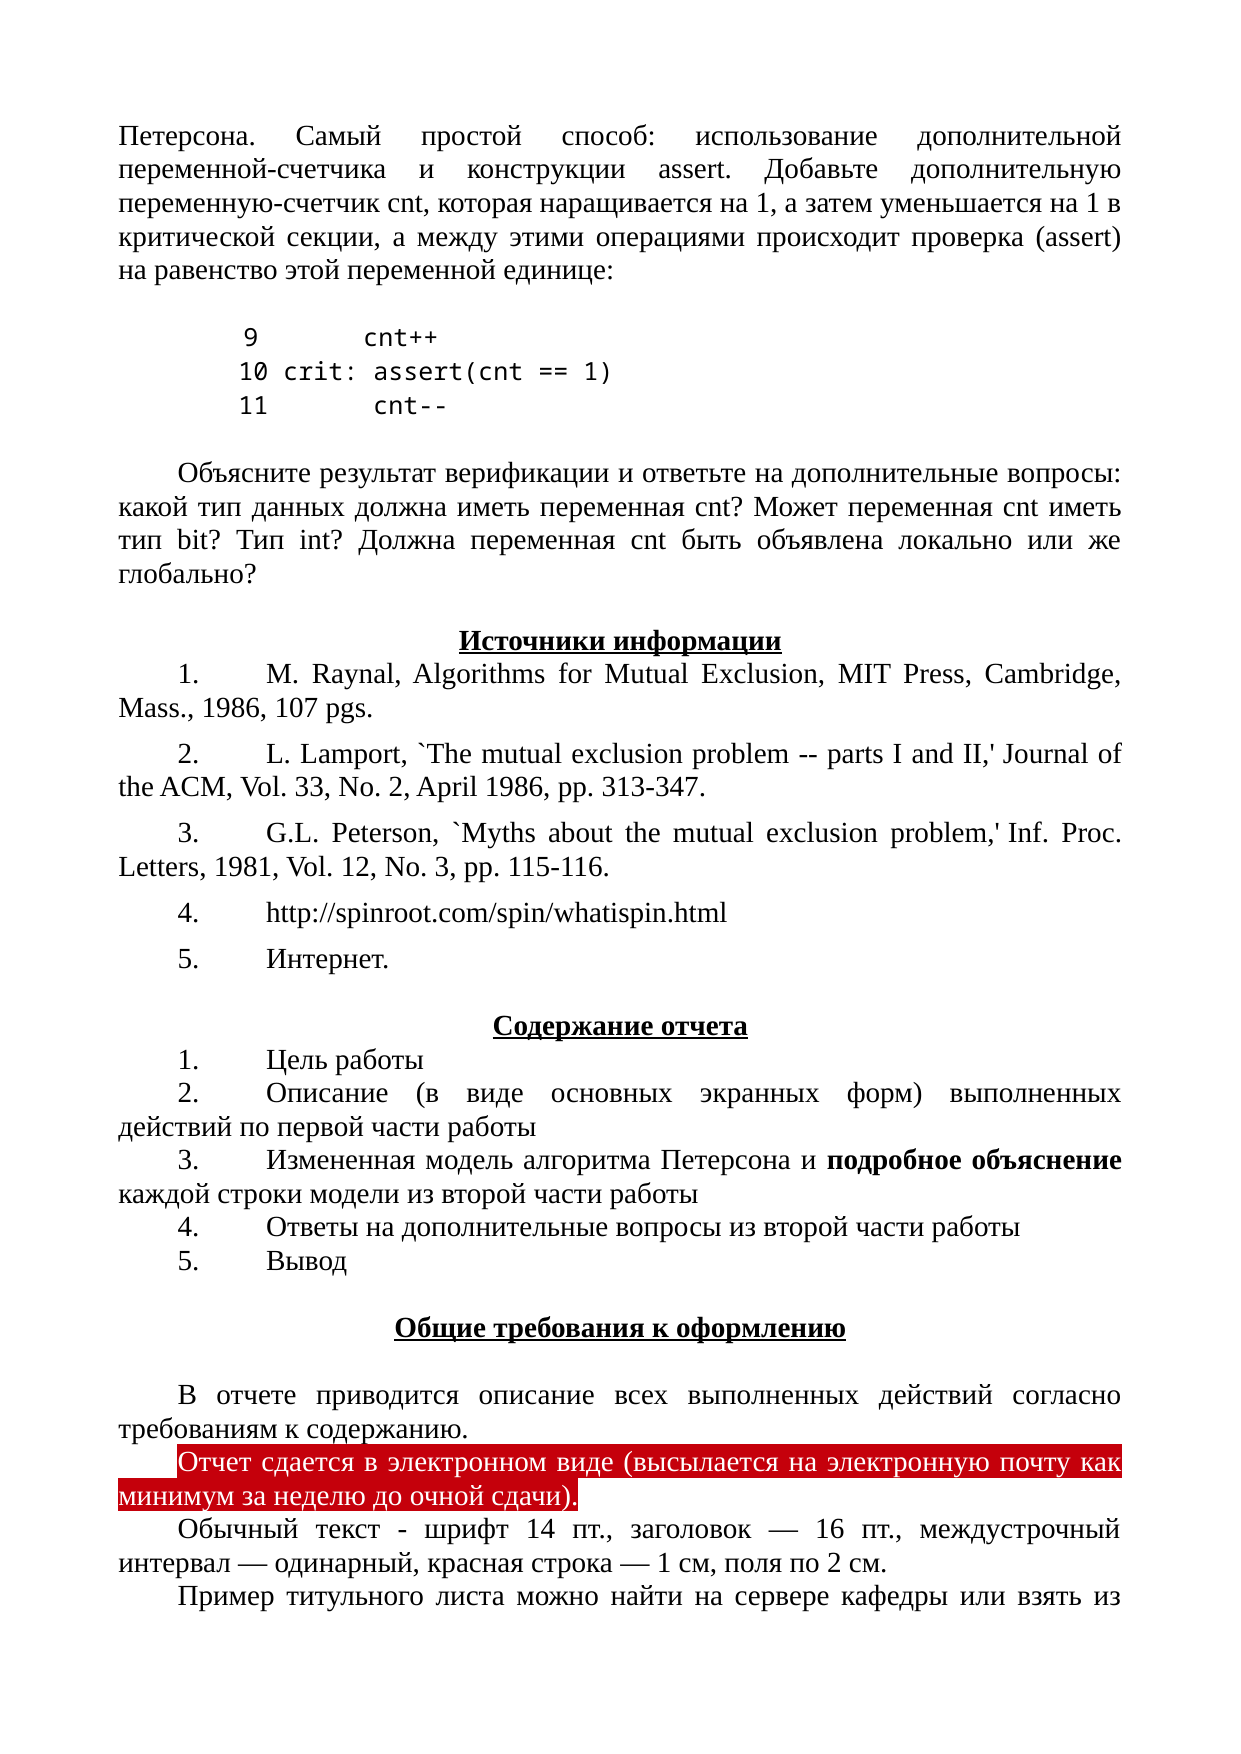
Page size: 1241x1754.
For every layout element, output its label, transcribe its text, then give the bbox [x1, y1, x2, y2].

text Пример титульного листа можно найти на сервере кафедры или взять из [118, 1578, 1122, 1612]
list Цель работы [118, 1042, 1122, 1075]
text Обычный текст - шрифт 14 пт., заголовок — 16 пт., междустрочный интервал — одинарный, красная строка — 1 см, поля по 2 см. [118, 1511, 1122, 1578]
list L. Lamport, `The mutual exclusion problem -- parts I and II,' Journal of the ACM, Vol. 33, No. 2, April 1986, pp. 313-347. [118, 736, 1122, 803]
list http://spinroot.com/spin/whatispin.html [118, 895, 1122, 929]
list Ответы на дополнительные вопросы из второй части работы [118, 1209, 1122, 1243]
list M. Raynal, Algorithms for Mutual Exclusion, MIT Press, Cambridge, Mass., 1986, 107 pgs. [118, 656, 1122, 723]
text В отчете приводится описание всех выполненных действий согласно требованиям к содержанию. [118, 1377, 1122, 1444]
text Петерсона. Самый простой способ: использование дополнительной переменной-счетчика и конструкции assert. Добавьте дополнительную переменную-счетчик cnt, которая наращивается на 1, а затем уменьшается на 1 в критической секции, а между этими операциями происходит проверка (assert) на равенство этой переменной единице: [118, 118, 1122, 286]
list Интернет. [118, 941, 1122, 975]
list Измененная модель алгоритма Петерсона и подробное объяснение каждой строки модели из второй части работы [118, 1142, 1122, 1209]
list G.L. Peterson, `Myths about the mutual exclusion problem,' Inf. Proc. Letters, 1981, Vol. 12, No. 3, pp. 115-116. [118, 816, 1122, 883]
text 10 crit: assert(cnt == 1) [118, 353, 1122, 387]
text Источники информации [118, 623, 1122, 656]
text Содержание отчета [118, 1008, 1122, 1042]
text 9 cnt++ [118, 319, 1122, 353]
text 11 cnt-- [118, 387, 1122, 422]
text Отчет сдается в электронном виде (высылается на электронную почту как минимум за неделю до очной сдачи). [118, 1444, 1122, 1511]
text Общие требования к оформлению [118, 1310, 1122, 1344]
list Вывод [118, 1243, 1122, 1277]
list Описание (в виде основных экранных форм) выполненных действий по первой части работы [118, 1075, 1122, 1142]
text Объясните результат верификации и ответьте на дополнительные вопросы: какой тип данных должна иметь переменная cnt? Может переменная cnt иметь тип bit? Тип int? Должна переменная cnt быть объявлена локально или же глобально? [118, 455, 1122, 589]
